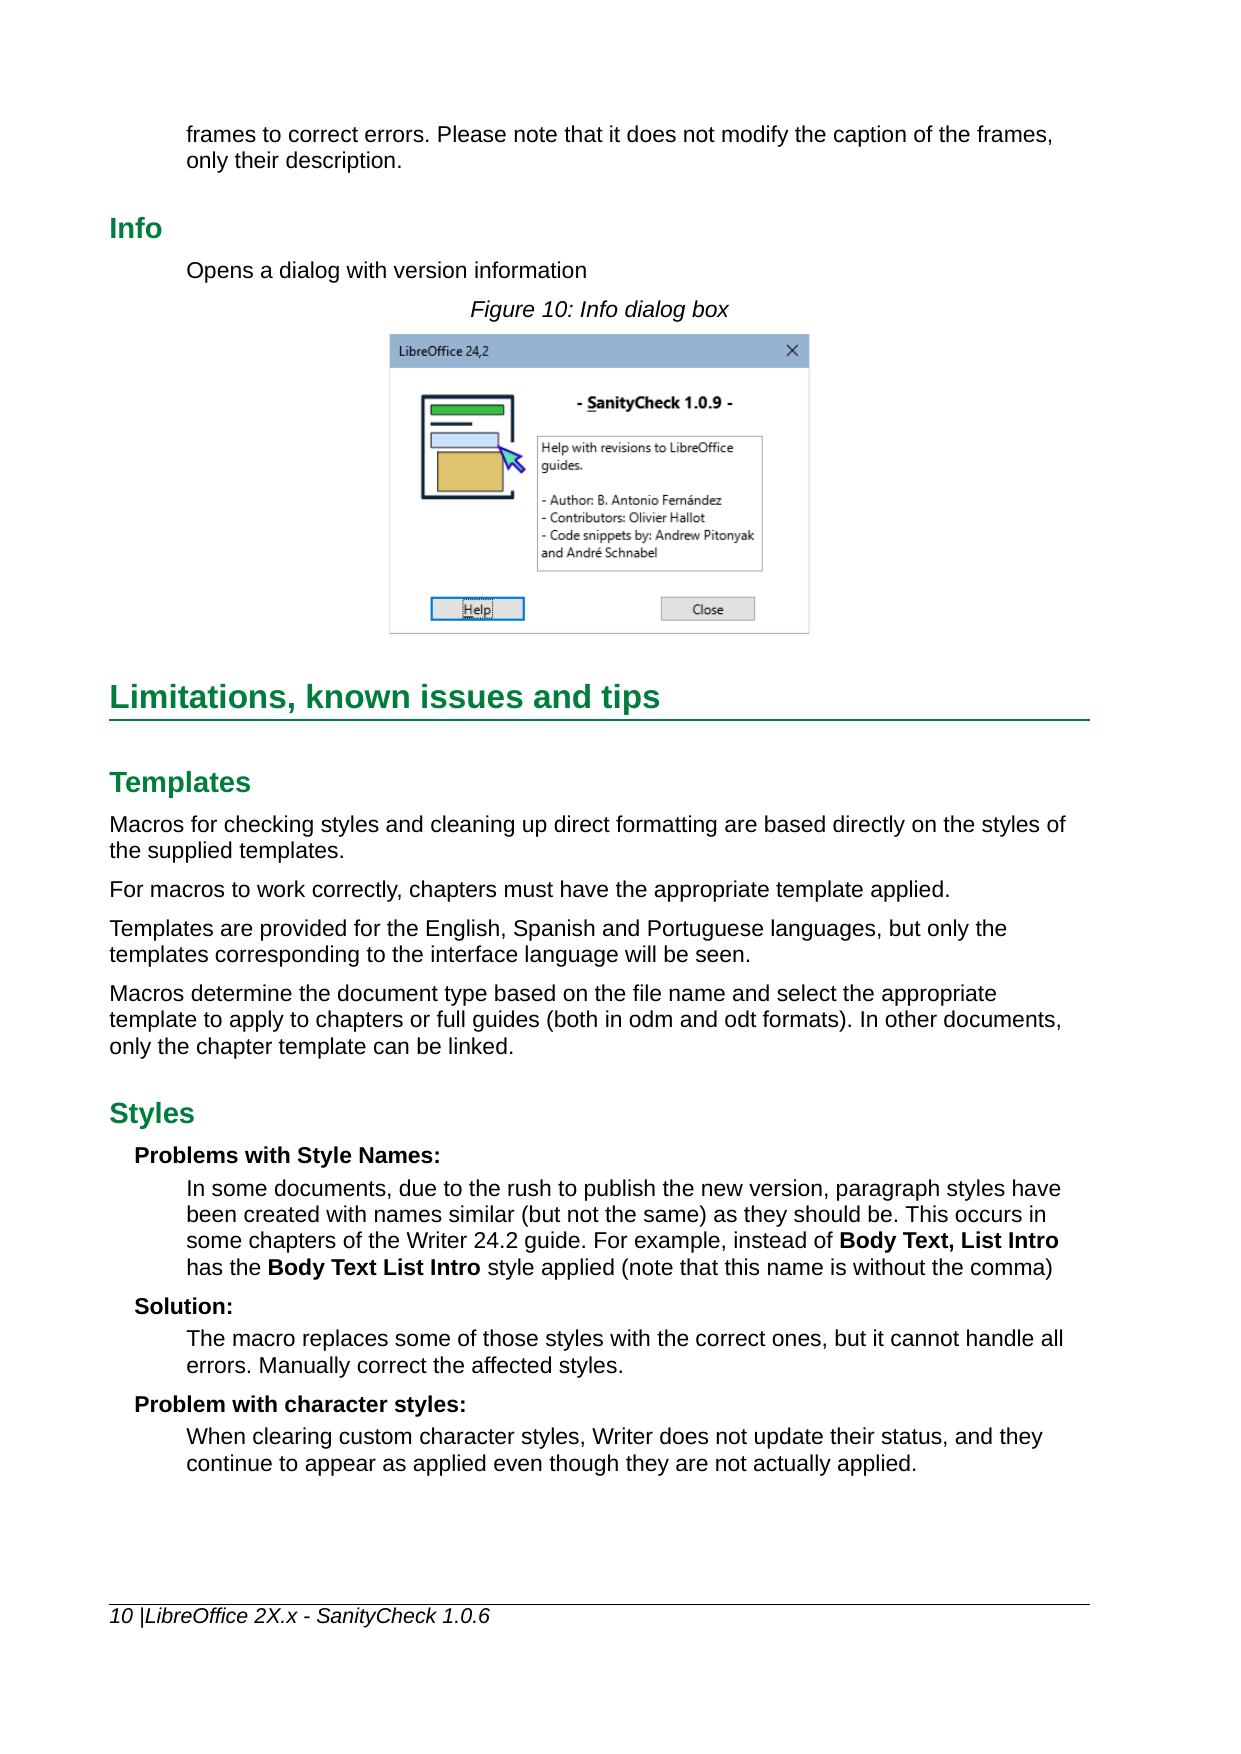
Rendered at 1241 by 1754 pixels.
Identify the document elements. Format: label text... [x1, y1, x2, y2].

picture [389, 334, 810, 634]
text Templates are provided for the English, Spanish and Portuguese languages, but only the templates corresponding to the interface language will be seen. [109, 915, 1090, 967]
subtitle Info [109, 211, 1090, 244]
text Macros determine the document type based on the file name and select the appropriate template to apply to chapters or full guides (both in odm and odt formats). In other documents, only the chapter template can be linked. [109, 980, 1090, 1059]
text Macros for checking styles and cleaning up direct formatting are based directly on the styles of the supplied templates. [109, 811, 1090, 863]
list For macros to work correctly, chapters must have the appropriate template applied. [109, 876, 1090, 902]
text When clearing custom character styles, Writer does not update their status, and they continue to appear as applied even though they are not actually applied. [186, 1423, 1090, 1476]
text Solution: [134, 1293, 1090, 1319]
text In some documents, due to the rush to publish the new version, paragraph styles have been created with names similar (but not the same) as they should be. This occurs in some chapters of the Writer 24.2 guide. For example, instead of Body Text, List Intro has the Body Text List Intro style applied (note that this name is without the comma) [186, 1175, 1090, 1280]
subtitle Styles [109, 1096, 1090, 1130]
text The macro replaces some of those styles with the correct ones, but it cannot handle all errors. Manually correct the affected styles. [186, 1325, 1090, 1378]
text frames to correct errors. Please note that it does not modify the caption of the frames, only their description. [186, 121, 1090, 174]
subtitle Limitations, known issues and tips [109, 678, 1090, 719]
text Problems with Style Names: [134, 1142, 1090, 1168]
text Figure 10: Info dialog box [389, 296, 809, 322]
text Opens a dialog with version information [186, 257, 1090, 283]
subtitle Templates [109, 765, 1090, 798]
text Problem with character styles: [134, 1391, 1090, 1417]
